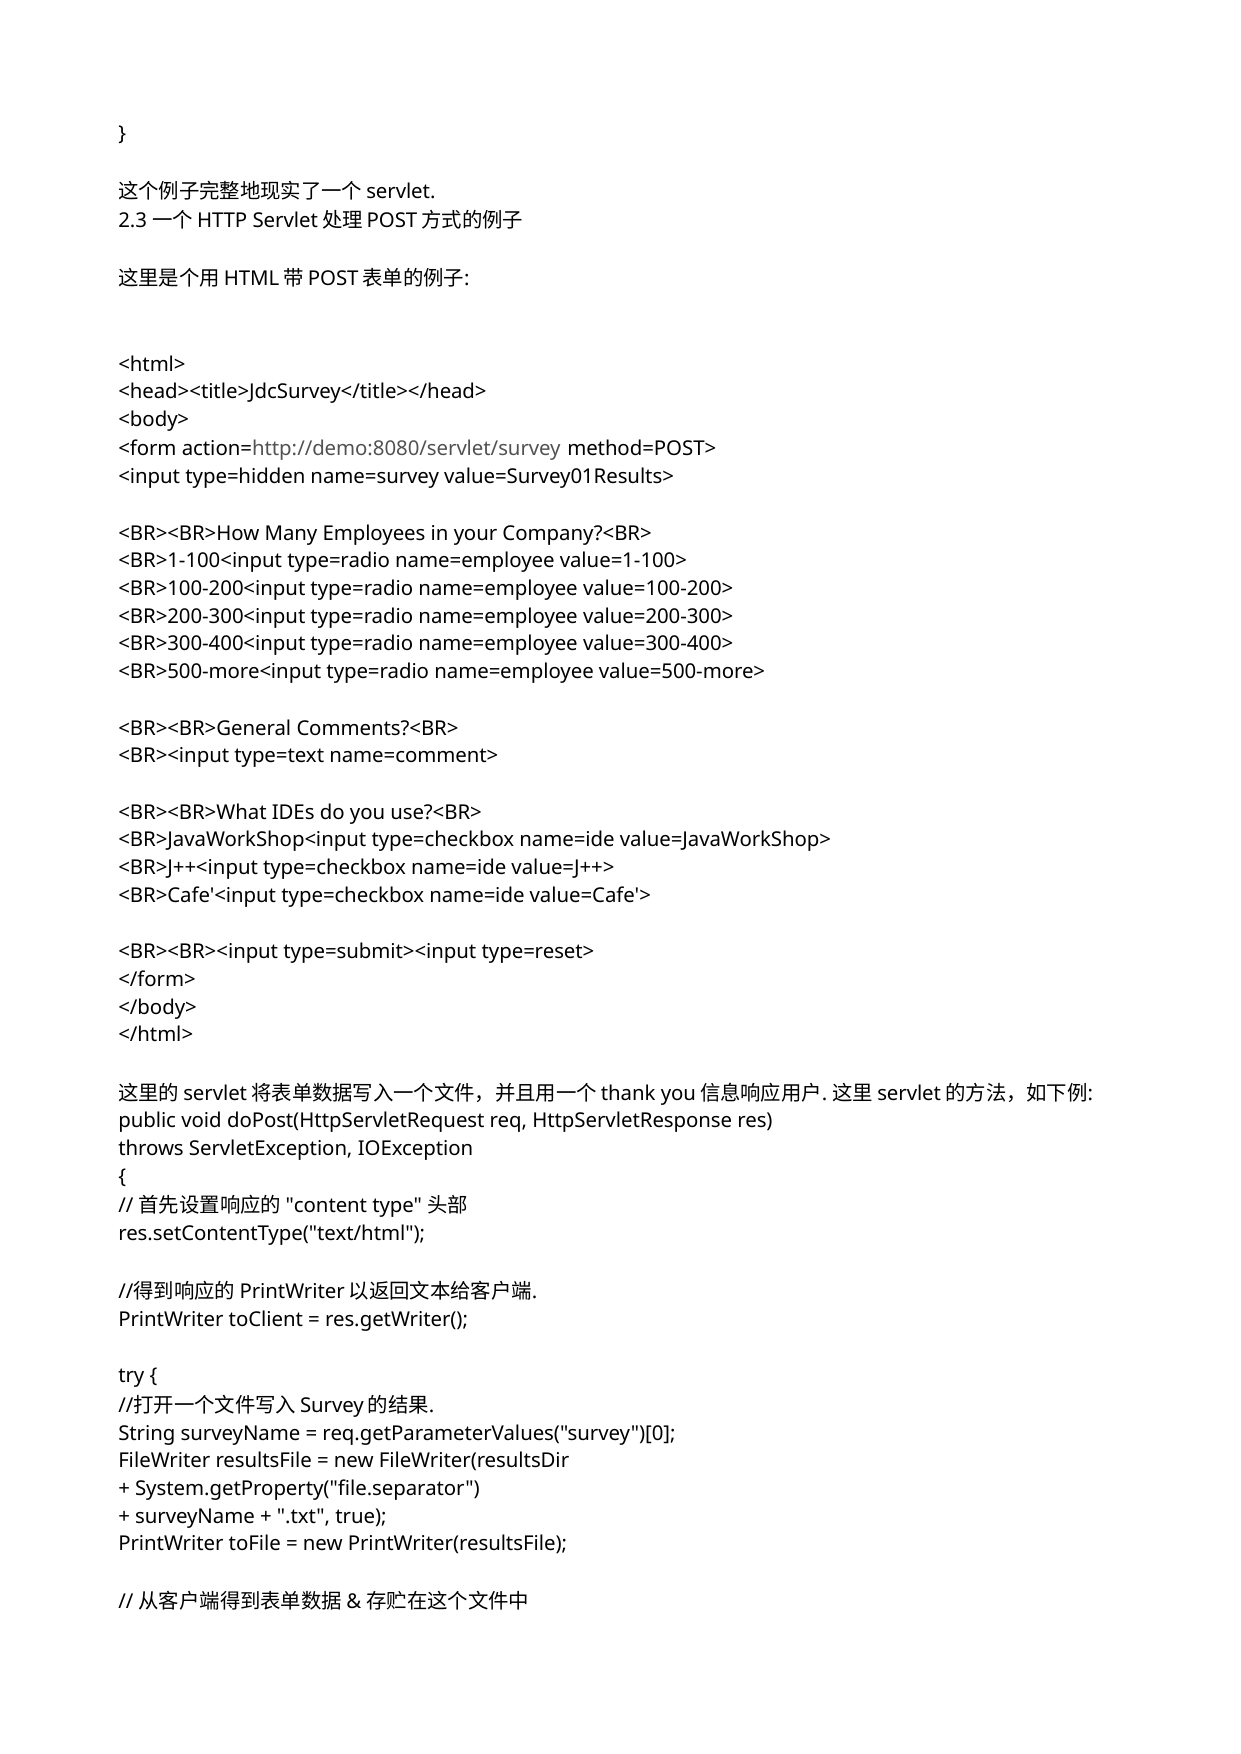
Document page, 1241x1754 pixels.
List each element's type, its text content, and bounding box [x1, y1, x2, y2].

text 为了响应客户端, 一个HttpServletResponse对象提供返回数据给用户的两个方法. 你可以用getWriter 方法返回，或者 getOutputStream 方法以输出流返回. 你应该用getWriter返回文本数据，而用getOutputStream返回二进制数据. 在使用Writer 或 OutputStream之前, HTTP 头部应该先被设置. HttpServletResponse内提供这样一个方法，之后可以用writer 或 outputstream 将响应主体部分发回用户. 完成后要关闭 writer 或 output stream以便让服务器知道响应已经完毕. 2.2 一个HTTP Servlet处理GET和HEAD方法的例子 public class SimpleServlet extends HttpServlet { public void doGet(HttpServletRequest req, HttpServletResponse res) throws ServletException, IOException { // 首先设置头部 res.setContentType("text/html"); // 用 writer方法返回响应数据 PrintWriter out = res.getWriter(); out.println("<HEAD><TITLE> SimpleServlet Output</TITLE></HEAD><BODY>"); out.println("<h1> SimpleServlet Output </h1>"); out.println("<P>This is output is from SimpleServlet."); out.println("</BODY>"); out.close(); } public String getServletInfo() { return "A simple servlet"; } } [118, 118, 1122, 146]
text 这个例子完整地现实了一个servlet. 2.3 一个HTTP Servlet处理POST方式的例子 这里是个用HTML带POST表单的例子: <html> <head><title>JdcSurvey</title></head> <body> <form action=http://demo:8080/servlet/survey method=POST> <input type=hidden name=survey value=Survey01Results> <BR><BR>How Many Employees in your Company?<BR> <BR>1-100<input type=radio name=employee value=1-100> <BR>100-200<input type=radio name=employee value=100-200> <BR>200-300<input type=radio name=employee value=200-300> <BR>300-400<input type=radio name=employee value=300-400> <BR>500-more<input type=radio name=employee value=500-more> <BR><BR>General Comments?<BR> <BR><input type=text name=comment> <BR><BR>What IDEs do you use?<BR> <BR>JavaWorkShop<input type=checkbox name=ide value=JavaWorkShop> <BR>J++<input type=checkbox name=ide value=J++> <BR>Cafe'<input type=checkbox name=ide value=Cafe'> <BR><BR><input type=submit><input type=reset> </form> </body> </html> 这里的servlet将表单数据写入一个文件，并且用一个thank you信息响应用户. 这里servlet的方法，如下例: public void doPost(HttpServletRequest req, HttpServletResponse res) throws ServletException, IOException { // 首先设置响应的 "content type" 头部 res.setContentType("text/html"); //得到响应的 PrintWriter以返回文本给客户端. PrintWriter toClient = res.getWriter(); try { //打开一个文件写入Survey的结果. String surveyName = req.getParameterValues("survey")[0]; FileWriter resultsFile = new FileWriter(resultsDir + System.getProperty("file.separator") + surveyName + ".txt", true); PrintWriter toFile = new PrintWriter(resultsFile); // 从客户端得到表单数据 & 存贮在这个文件中 [118, 174, 1122, 1615]
